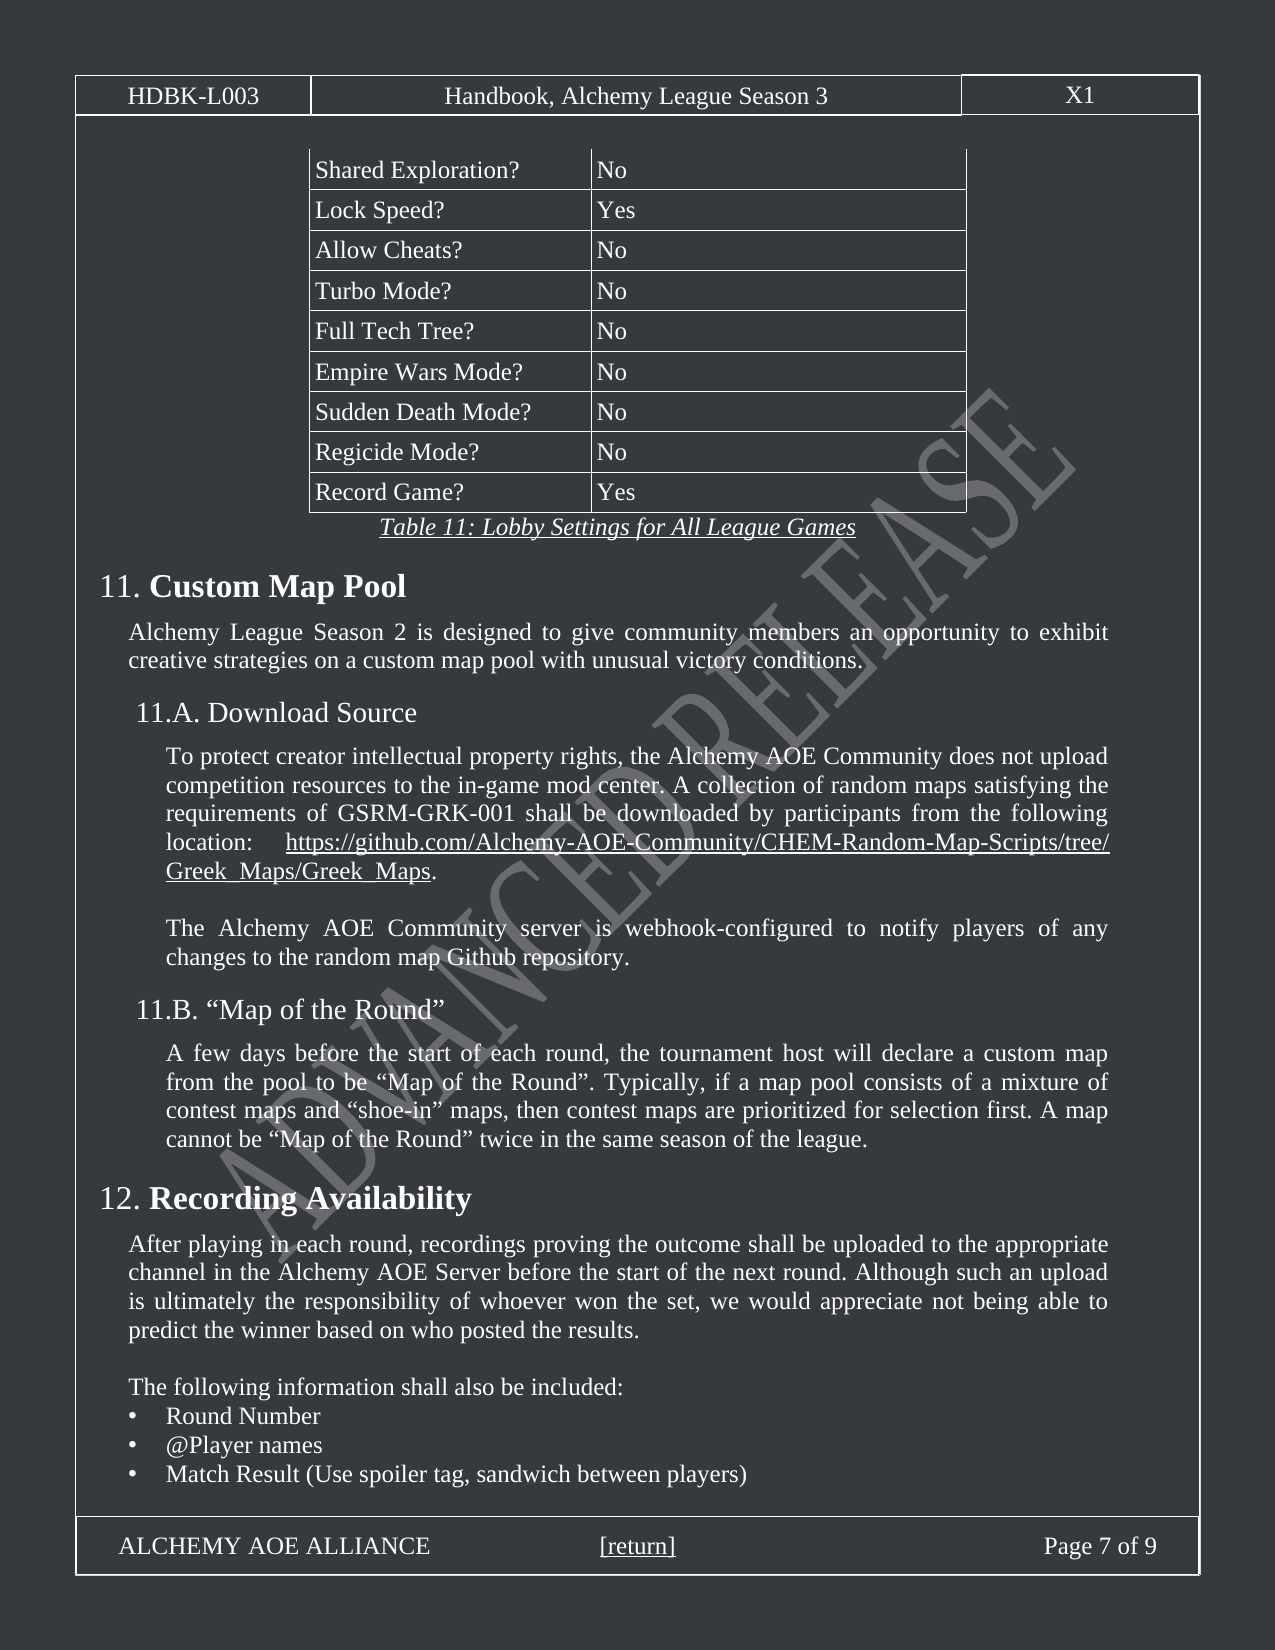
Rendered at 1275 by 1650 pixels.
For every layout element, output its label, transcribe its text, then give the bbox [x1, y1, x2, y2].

subtitle Recording Availability [241, 1178, 279, 1211]
table_cell No [592, 352, 966, 391]
table_cell Lock Speed? [310, 190, 591, 230]
text Alchemy League Season 2 is designed to give community members an opportunity to exhibit creative strategies on a custom map pool with unusual victory conditions. [128, 617, 758, 674]
list Round Number [128, 1401, 1184, 1430]
table_cell No [592, 231, 966, 270]
list Match Result (Use spoiler tag, sandwich between players) [128, 1459, 1184, 1487]
table_cell Yes [592, 190, 966, 230]
table_cell Turbo Mode? [310, 271, 591, 310]
table_cell No [592, 271, 966, 310]
table_cell No [592, 432, 966, 472]
subtitle “Map of the Round” [91, 992, 399, 1025]
text Alchemy League Season 2 is designed to give community members an opportunity to exhibit creative strategies on a custom map pool with unusual victory conditions. [729, 623, 814, 674]
subtitle Download Source [91, 695, 682, 728]
table_cell Yes [592, 473, 966, 512]
text A few days before the start of each round, the tournament host will declare a custom map from the pool to be “Map of the Round”. Typically, if a map pool consists of a mixture of contest maps and “shoe-in” maps, then contest maps are prioritized for selection first. A map cannot be “Map of the Round” twice in the same season of the league. [166, 1038, 1109, 1153]
subtitle “Map of the Round” [398, 992, 493, 1025]
subtitle Recording Availability [331, 1178, 1184, 1216]
table_cell Sudden Death Mode? [310, 392, 591, 431]
subtitle “Map of the Round” [471, 992, 1184, 1025]
subtitle [702, 695, 772, 728]
subtitle [812, 695, 1184, 728]
text To protect creator intellectual property rights, the Alchemy AOE Community does not upload competition resources to the in-game mod center. A collection of random maps satisfying the requirements of GSRM-GRK-001 shall be downloaded by participants from the following location: https://github.com/Alchemy-AOE-Community/CHEM-Random-Map-Scripts/tree/Greek_Maps/Greek_Maps. The Alchemy AOE Community server is webhook-configured to notify players of any changes to the random map Github repository. [166, 741, 1109, 971]
subtitle Recording Availability [91, 1178, 257, 1216]
subtitle [764, 695, 818, 728]
subtitle Custom Map Pool [91, 566, 841, 604]
table_cell No [592, 392, 966, 431]
list @Player names [128, 1430, 1184, 1459]
table_cell Shared Exploration? [310, 149, 591, 189]
subtitle [919, 566, 1184, 604]
text Table 11: Lobby Settings for All League Games [128, 512, 892, 541]
subtitle [672, 704, 718, 728]
text [1009, 512, 1109, 541]
text [905, 512, 1010, 541]
subtitle [822, 566, 932, 604]
text After playing in each round, recordings proving the outcome shall be uploaded to the appropriate channel in the Alchemy AOE Server before the start of the next round. Although such an upload is ultimately the responsibility of whoever won the set, we would appreciate not being able to predict the winner based on who posted the results. [128, 1229, 1109, 1344]
list The following information shall also be included: [128, 1372, 1184, 1401]
table_cell Record Game? [310, 473, 591, 512]
table_cell Allow Cheats? [310, 231, 591, 270]
text [884, 515, 925, 541]
table_cell Empire Wars Mode? [310, 352, 591, 391]
table_cell Full Tech Tree? [310, 311, 591, 351]
table_cell No [592, 149, 966, 189]
subtitle Recording Availability [276, 1178, 341, 1208]
text Alchemy League Season 2 is designed to give community members an opportunity to exhibit creative strategies on a custom map pool with unusual victory conditions. [775, 617, 1109, 674]
table_cell No [592, 311, 966, 351]
table_cell Regicide Mode? [310, 432, 591, 472]
